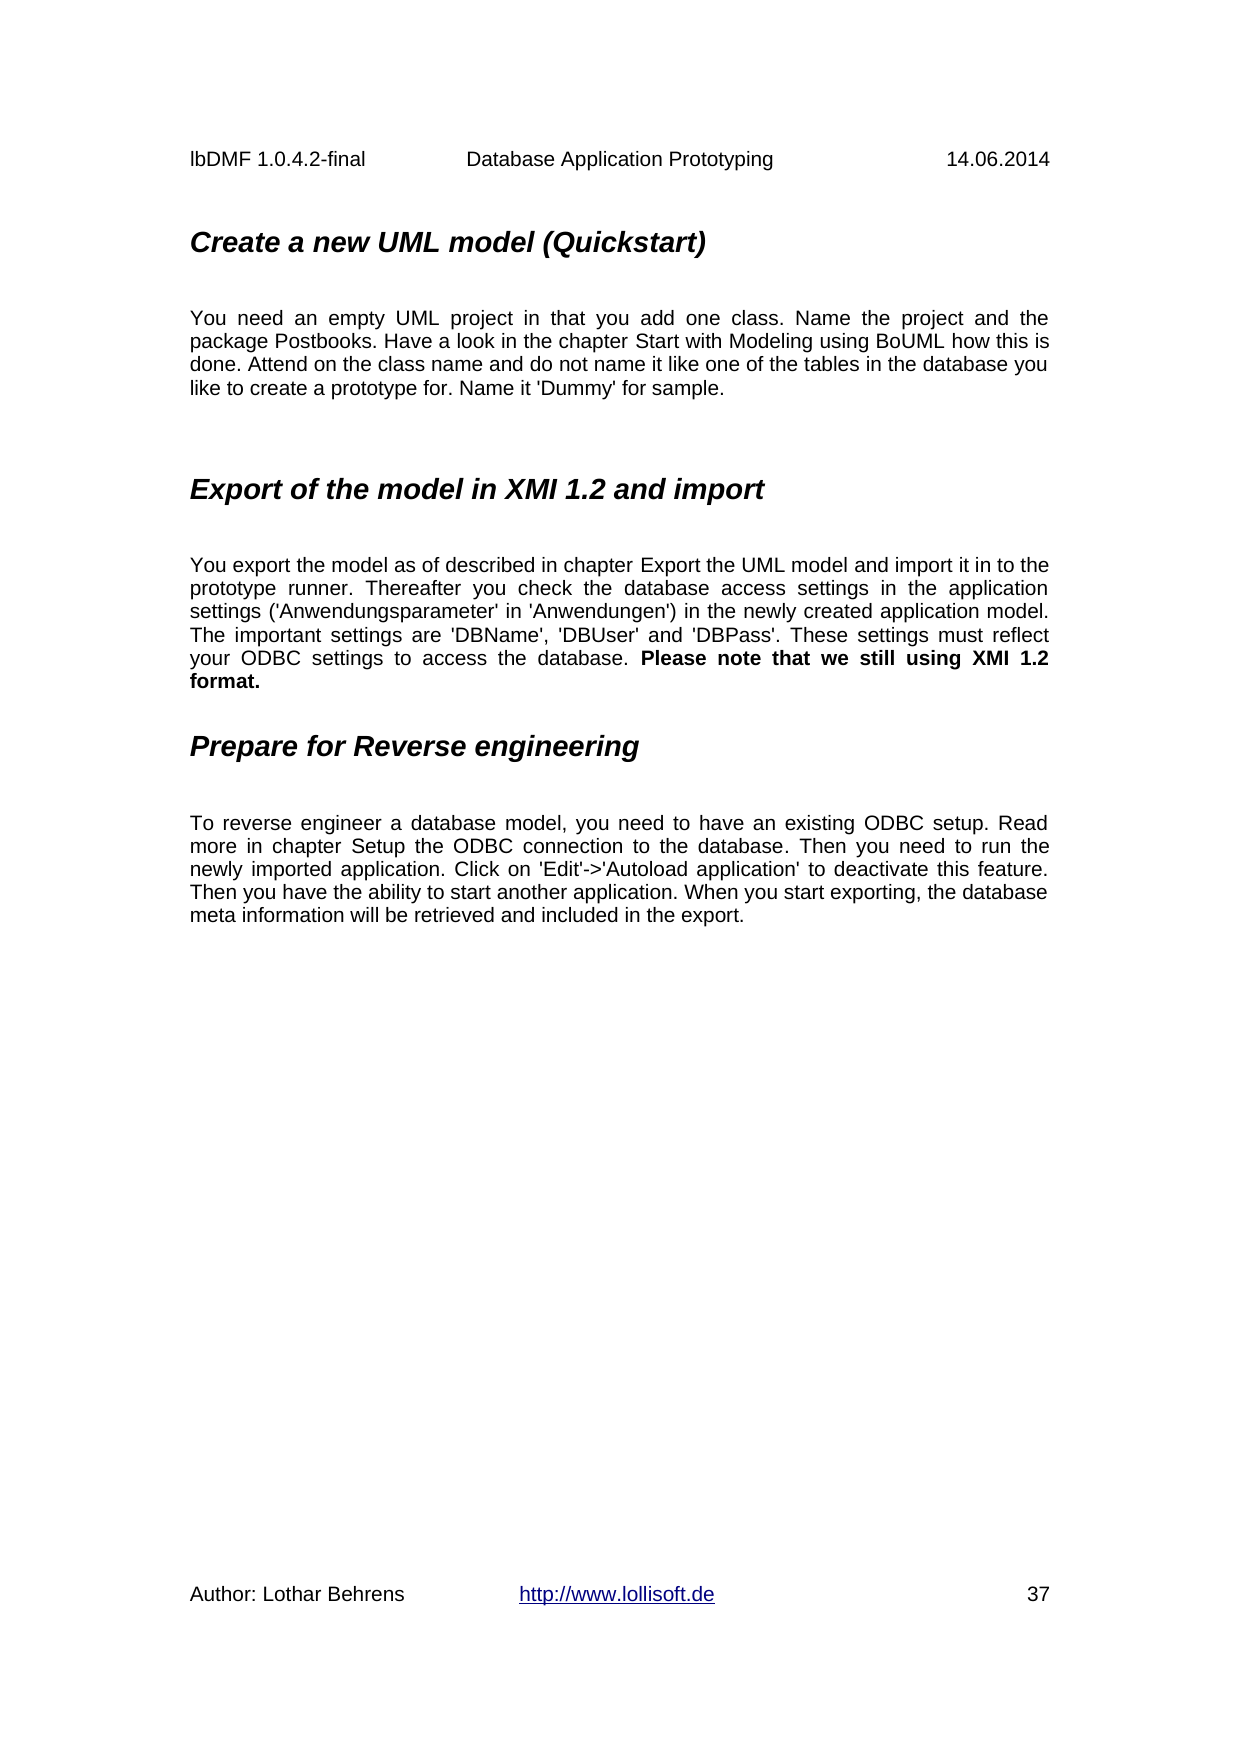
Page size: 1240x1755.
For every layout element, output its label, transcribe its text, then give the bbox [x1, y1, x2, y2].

text To reverse engineer a database model, you need to have an existing ODBC setup. Read more in chapter Setup the ODBC connection to the database. Then you need to run the newly imported application. Click on 'Edit'->'Autoload application' to deactivate this feature. Then you have the ability to start another application. When you start exporting, the database meta information will be retrieved and included in the export. [189, 811, 1050, 927]
subtitle Export of the model in XMI 1.2 and import [189, 473, 1050, 505]
subtitle Create a new UML model (Quickstart) [189, 226, 1050, 258]
subtitle Prepare for Reverse engineering [189, 730, 1050, 763]
text You export the model as of described in chapter Export the UML model and import it in to the prototype runner. Thereafter you check the database access settings in the application settings ('Anwendungsparameter' in 'Anwendungen') in the newly created application model. The important settings are 'DBName', 'DBUser' and 'DBPass'. These settings must reflect your ODBC settings to access the database. Please note that we still using XMI 1.2 format. [189, 553, 1050, 693]
text You need an empty UML project in that you add one class. Name the project and the package Postbooks. Have a look in the chapter Start with Modeling using BoUML how this is done. Attend on the class name and do not name it like one of the tables in the database you like to create a prototype for. Name it 'Dummy' for sample. [189, 306, 1050, 399]
